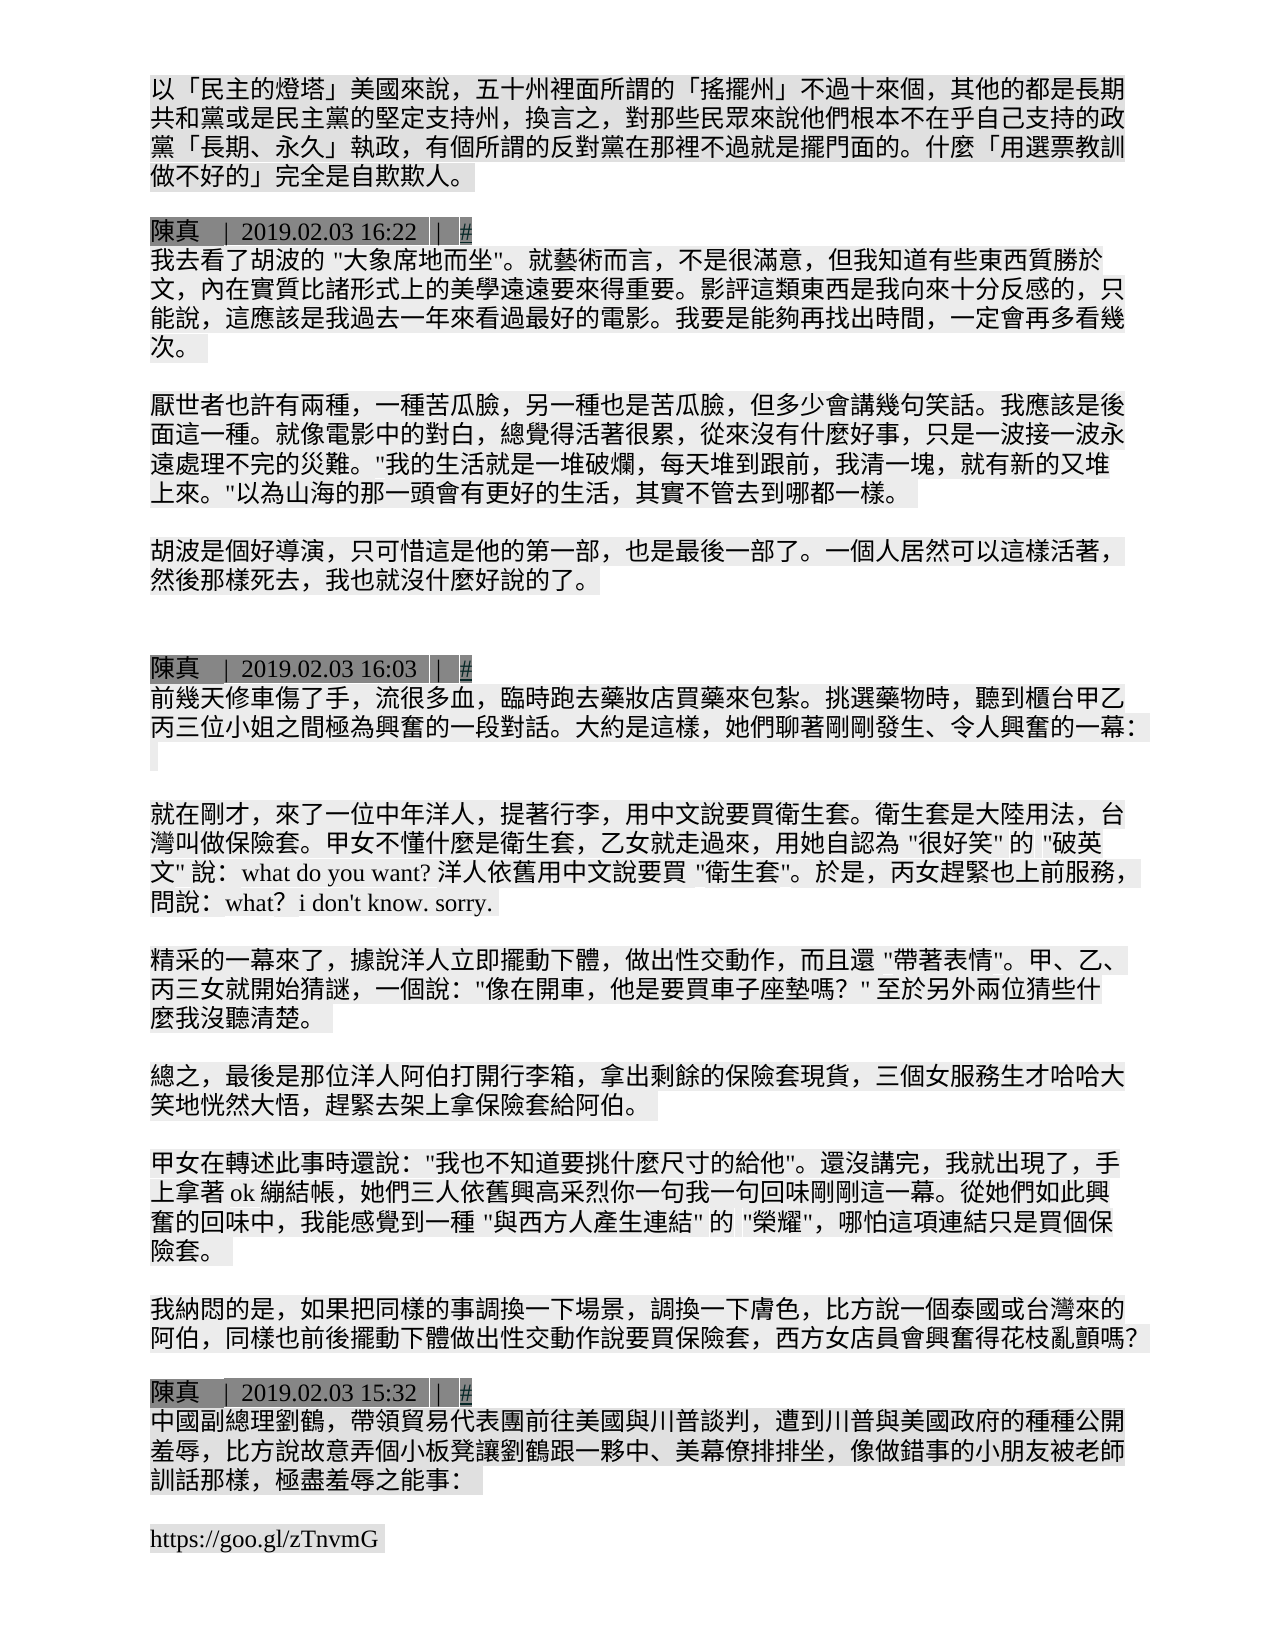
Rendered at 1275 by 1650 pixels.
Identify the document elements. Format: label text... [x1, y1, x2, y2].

text 陳真 | 2019.02.03 16:03 | # [150, 654, 1125, 684]
text 陳真 | 2019.02.03 16:22 | # [150, 217, 1125, 246]
text 我去看了胡波的 "大象席地而坐"。就藝術而言，不是很滿意，但我知道有些東西質勝於文，內在實質比諸形式上的美學遠遠要來得重要。影評這類東西是我向來十分反感的，只能說，這應該是我過去一年來看過最好的電影。我要是能夠再找出時間，一定會再多看幾次。 厭世者也許有兩種，一種苦瓜臉，另一種也是苦瓜臉，但多少會講幾句笑話。我應該是後面這一種。就像電影中的對白，總覺得活著很累，從來沒有什麼好事，只是一波接一波永遠處理不完的災難。"我的生活就是一堆破爛，每天堆到跟前，我清一塊，就有新的又堆上來。"以為山海的那一頭會有更好的生活，其實不管去到哪都一樣。 胡波是個好導演，只可惜這是他的第一部，也是最後一部了。一個人居然可以這樣活著，然後那樣死去，我也就沒什麼好說的了。 [150, 246, 1125, 595]
text 中國副總理劉鶴，帶領貿易代表團前往美國與川普談判，遭到川普與美國政府的種種公開羞辱，比方說故意弄個小板凳讓劉鶴跟一夥中、美幕僚排排坐，像做錯事的小朋友被老師訓話那樣，極盡羞辱之能事： https://goo.gl/zTnvmG 這事在我看來，感同身受。換言之，被如此羞辱的不是別人，而是我自己。即便我不想當個民族主義者，我都必須是個民族主義者，因為現實中沒有更好的選擇。 "我是誰？"，在個人層次上由你自己說了算，但在集體意義上，卻是由他人(特別是敵人)所定義。當你走在西方街頭，當你生活在西方社會，你很快就能明白你是誰。你不是什麼世界人，你就是華人，就是Chinese，就是西方人眼中所謂的 "有色人種"(難道他們是水母？透明無色的生物？) 年少時，我不太能明白為何甘地在對抗大英帝國的過程中，不願那些同情印度的西方人加入運動。很快我就懂了，因為這是 "我們" 家的事，我們自己處理就行。即便是一個友善的西方人，依然是 "他們" 而不是 "我們"。"民族" 或 "種族"，終究means something. 你畢竟不可能以一種挨打者、被羞辱者的身份，自欺欺人地去忽視那些紮紮實實存在於現實中、由強勢一方所設下的分界線。你想 "融入" 他們，問題是有可能嗎？或者說，以何種東西做為融入的代價呢？ 國父說得很對，民族主義是對抗帝國主義的法寶，是 "國家圖發達和種族圖生存的寶貝"。 在西方人學會尊重他人、與人平起平坐之前，我們就是我們，他們就是他們。西方人相信拳頭就是真理，因此，惟有像拳頭那樣一種東西的力量大到足以與人抗衡時，那些軟綿綿的東西，例如文化，例如人性與尊嚴，才有可能得到一點尊重。 [150, 1408, 1125, 1553]
text 以「民主的燈塔」美國來說，五十州裡面所謂的「搖擺州」不過十來個，其他的都是長期共和黨或是民主黨的堅定支持州，換言之，對那些民眾來說他們根本不在乎自己支持的政黨「長期、永久」執政，有個所謂的反對黨在那裡不過就是擺門面的。什麼「用選票教訓做不好的」完全是自欺欺人。 [150, 75, 1125, 192]
text 陳真 | 2019.02.03 15:32 | # [150, 1378, 1125, 1408]
text 前幾天修車傷了手，流很多血，臨時跑去藥妝店買藥來包紮。挑選藥物時，聽到櫃台甲乙丙三位小姐之間極為興奮的一段對話。大約是這樣，她們聊著剛剛發生、令人興奮的一幕： 就在剛才，來了一位中年洋人，提著行李，用中文說要買衛生套。衛生套是大陸用法，台灣叫做保險套。甲女不懂什麼是衛生套，乙女就走過來，用她自認為 "很好笑" 的 "破英文" 說：what do you want? 洋人依舊用中文說要買 "衛生套"。於是，丙女趕緊也上前服務，問說：what？i don't know. sorry. 精采的一幕來了，據說洋人立即擺動下體，做出性交動作，而且還 "帶著表情"。甲、乙、丙三女就開始猜謎，一個說："像在開車，他是要買車子座墊嗎？" 至於另外兩位猜些什麼我沒聽清楚。 總之，最後是那位洋人阿伯打開行李箱，拿出剩餘的保險套現貨，三個女服務生才哈哈大笑地恍然大悟，趕緊去架上拿保險套給阿伯。 甲女在轉述此事時還說："我也不知道要挑什麼尺寸的給他"。還沒講完，我就出現了，手上拿著ok繃結帳，她們三人依舊興高采烈你一句我一句回味剛剛這一幕。從她們如此興奮的回味中，我能感覺到一種 "與西方人產生連結" 的 "榮耀"，哪怕這項連結只是買個保險套。 我納悶的是，如果把同樣的事調換一下場景，調換一下膚色，比方說一個泰國或台灣來的阿伯，同樣也前後擺動下體做出性交動作說要買保險套，西方女店員會興奮得花枝亂顫嗎？ [150, 684, 1125, 1353]
